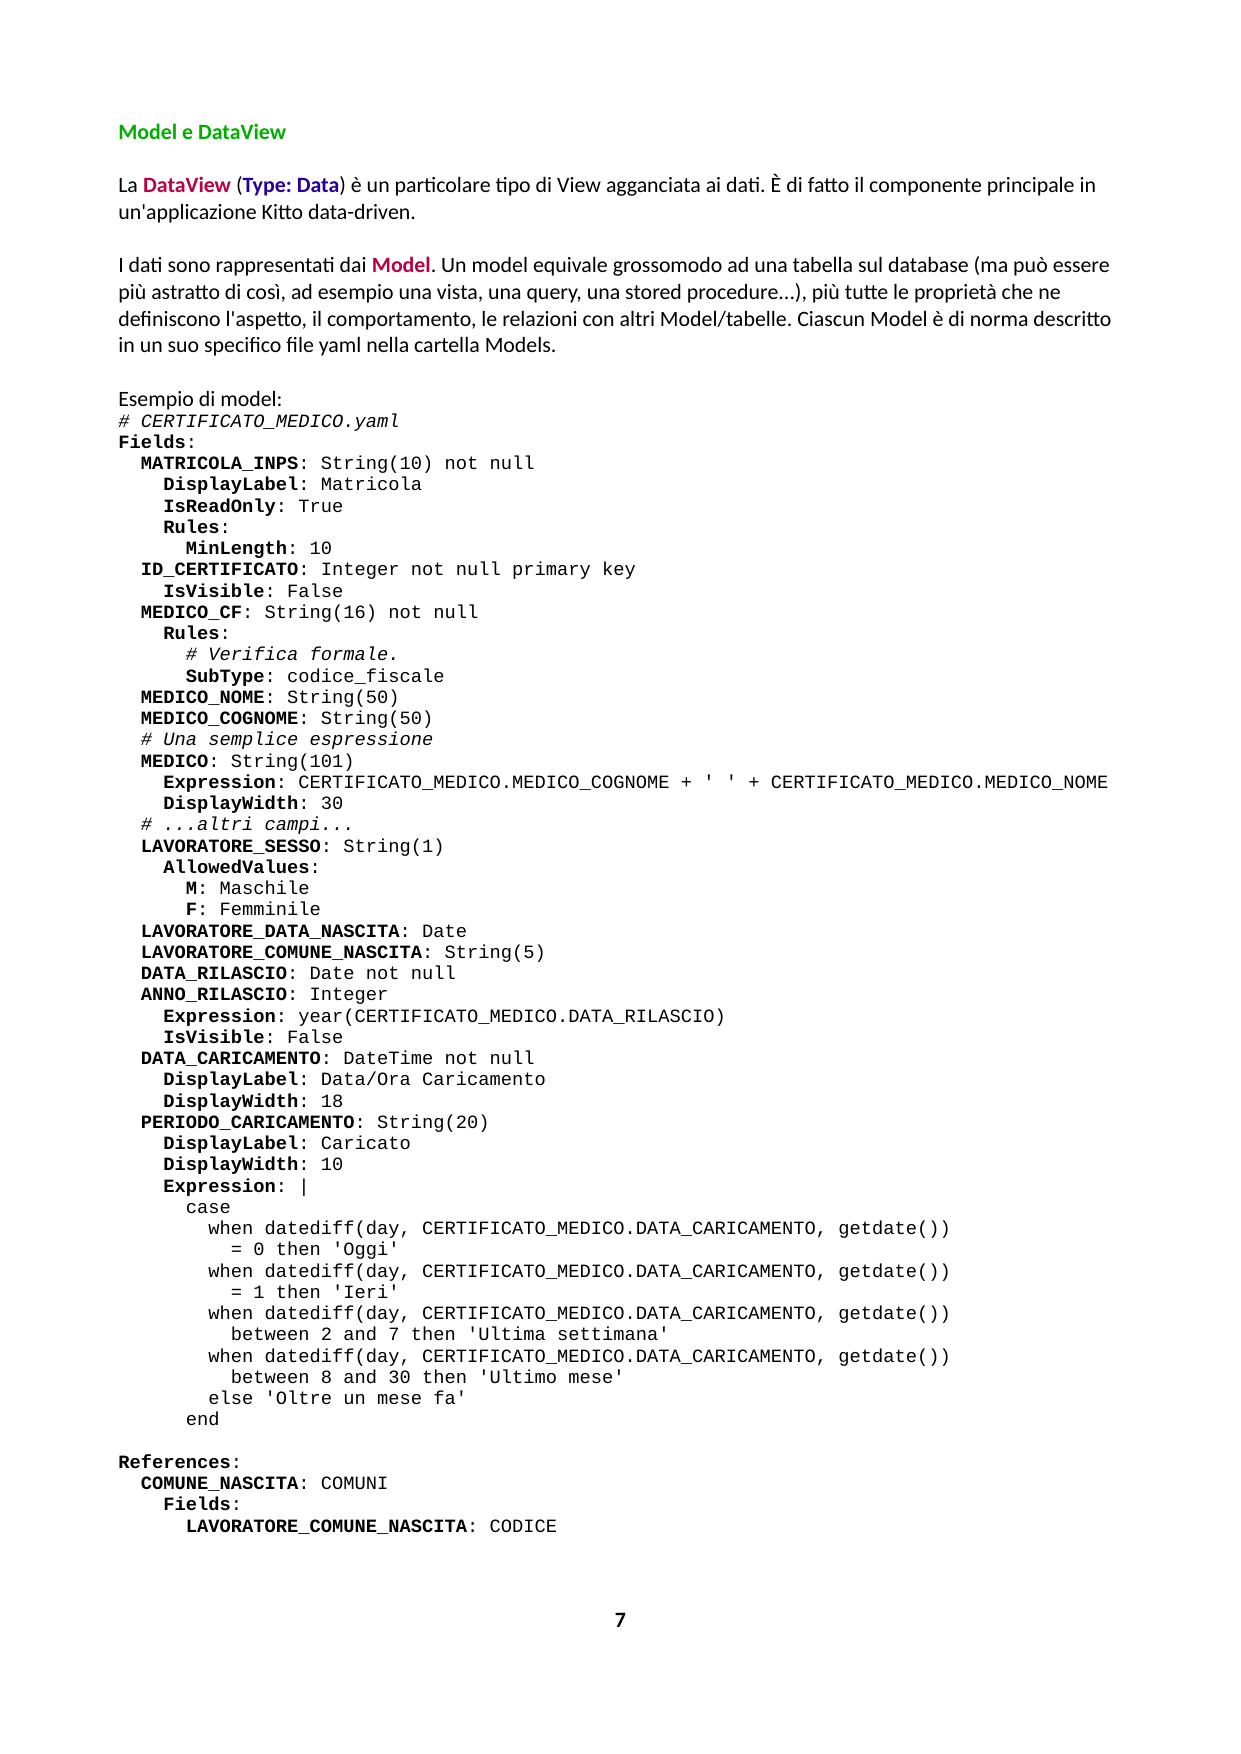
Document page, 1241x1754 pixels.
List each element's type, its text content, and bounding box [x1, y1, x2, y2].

text La DataView (Type: Data) è un particolare tipo di View agganciata ai dati. È di fatto il componente principale in un'applicazione Kitto data-driven. [118, 171, 1122, 225]
text ANNO_RILASCIO: Integer [118, 985, 1122, 1006]
text between 8 and 30 then 'Ultimo mese' [118, 1368, 1122, 1389]
text I dati sono rappresentati dai Model. Un model equivale grossomodo ad una tabella sul database (ma può essere più astratto di così, ad esempio una vista, una query, una stored procedure...), più tutte le proprietà che ne definiscono l'aspetto, il comportamento, le relazioni con altri Model/tabelle. Ciascun Model è di norma descritto in un suo specifico file yaml nella cartella Models. [118, 251, 1122, 358]
text IsVisible: False [118, 581, 1122, 603]
text LAVORATORE_SESSO: String(1) [118, 836, 1122, 858]
text DATA_RILASCIO: Date not null [118, 964, 1122, 985]
text IsReadOnly: True [118, 496, 1122, 518]
text LAVORATORE_COMUNE_NASCITA: CODICE [118, 1516, 1122, 1538]
text when datediff(day, CERTIFICATO_MEDICO.DATA_CARICAMENTO, getdate()) [118, 1261, 1122, 1283]
text MinLength: 10 [118, 539, 1122, 560]
text COMUNE_NASCITA: COMUNI [118, 1474, 1122, 1495]
text = 0 then 'Oggi' [118, 1240, 1122, 1261]
text References: [118, 1453, 1122, 1474]
text MEDICO: String(101) [118, 751, 1122, 773]
text AllowedValues: [118, 858, 1122, 879]
text SubType: codice_fiscale [118, 666, 1122, 688]
text MEDICO_COGNOME: String(50) [118, 709, 1122, 730]
text ID_CERTIFICATO: Integer not null primary key [118, 560, 1122, 581]
text F: Femminile [118, 900, 1122, 921]
text Model e DataView [118, 118, 1122, 145]
text when datediff(day, CERTIFICATO_MEDICO.DATA_CARICAMENTO, getdate()) [118, 1219, 1122, 1240]
text PERIODO_CARICAMENTO: String(20) [118, 1113, 1122, 1134]
text Fields: [118, 1495, 1122, 1516]
text LAVORATORE_DATA_NASCITA: Date [118, 921, 1122, 943]
text = 1 then 'Ieri' [118, 1283, 1122, 1304]
text Esempio di model: [118, 385, 1122, 411]
text DisplayLabel: Caricato [118, 1134, 1122, 1155]
text # ...altri campi... [118, 815, 1122, 836]
text when datediff(day, CERTIFICATO_MEDICO.DATA_CARICAMENTO, getdate()) [118, 1304, 1122, 1325]
text MEDICO_CF: String(16) not null [118, 603, 1122, 624]
text DATA_CARICAMENTO: DateTime not null [118, 1049, 1122, 1070]
text DisplayWidth: 10 [118, 1155, 1122, 1176]
text DisplayLabel: Matricola [118, 475, 1122, 496]
text end [118, 1410, 1122, 1431]
text Rules: [118, 624, 1122, 645]
text # CERTIFICATO_MEDICO.yaml [118, 411, 1122, 433]
text MATRICOLA_INPS: String(10) not null [118, 454, 1122, 475]
text DisplayLabel: Data/Ora Caricamento [118, 1070, 1122, 1091]
text Fields: [118, 433, 1122, 454]
text M: Maschile [118, 879, 1122, 900]
text # Una semplice espressione [118, 730, 1122, 751]
text between 2 and 7 then 'Ultima settimana' [118, 1325, 1122, 1346]
text when datediff(day, CERTIFICATO_MEDICO.DATA_CARICAMENTO, getdate()) [118, 1346, 1122, 1368]
text else 'Oltre un mese fa' [118, 1389, 1122, 1410]
text case [118, 1198, 1122, 1219]
text IsVisible: False [118, 1028, 1122, 1049]
text DisplayWidth: 30 [118, 794, 1122, 815]
text LAVORATORE_COMUNE_NASCITA: String(5) [118, 943, 1122, 964]
text Rules: [118, 518, 1122, 539]
text # Verifica formale. [118, 645, 1122, 666]
text Expression: year(CERTIFICATO_MEDICO.DATA_RILASCIO) [118, 1006, 1122, 1028]
text Expression: | [118, 1176, 1122, 1198]
text DisplayWidth: 18 [118, 1091, 1122, 1113]
text Expression: CERTIFICATO_MEDICO.MEDICO_COGNOME + ' ' + CERTIFICATO_MEDICO.MEDICO_NOME [118, 773, 1122, 794]
text MEDICO_NOME: String(50) [118, 688, 1122, 709]
